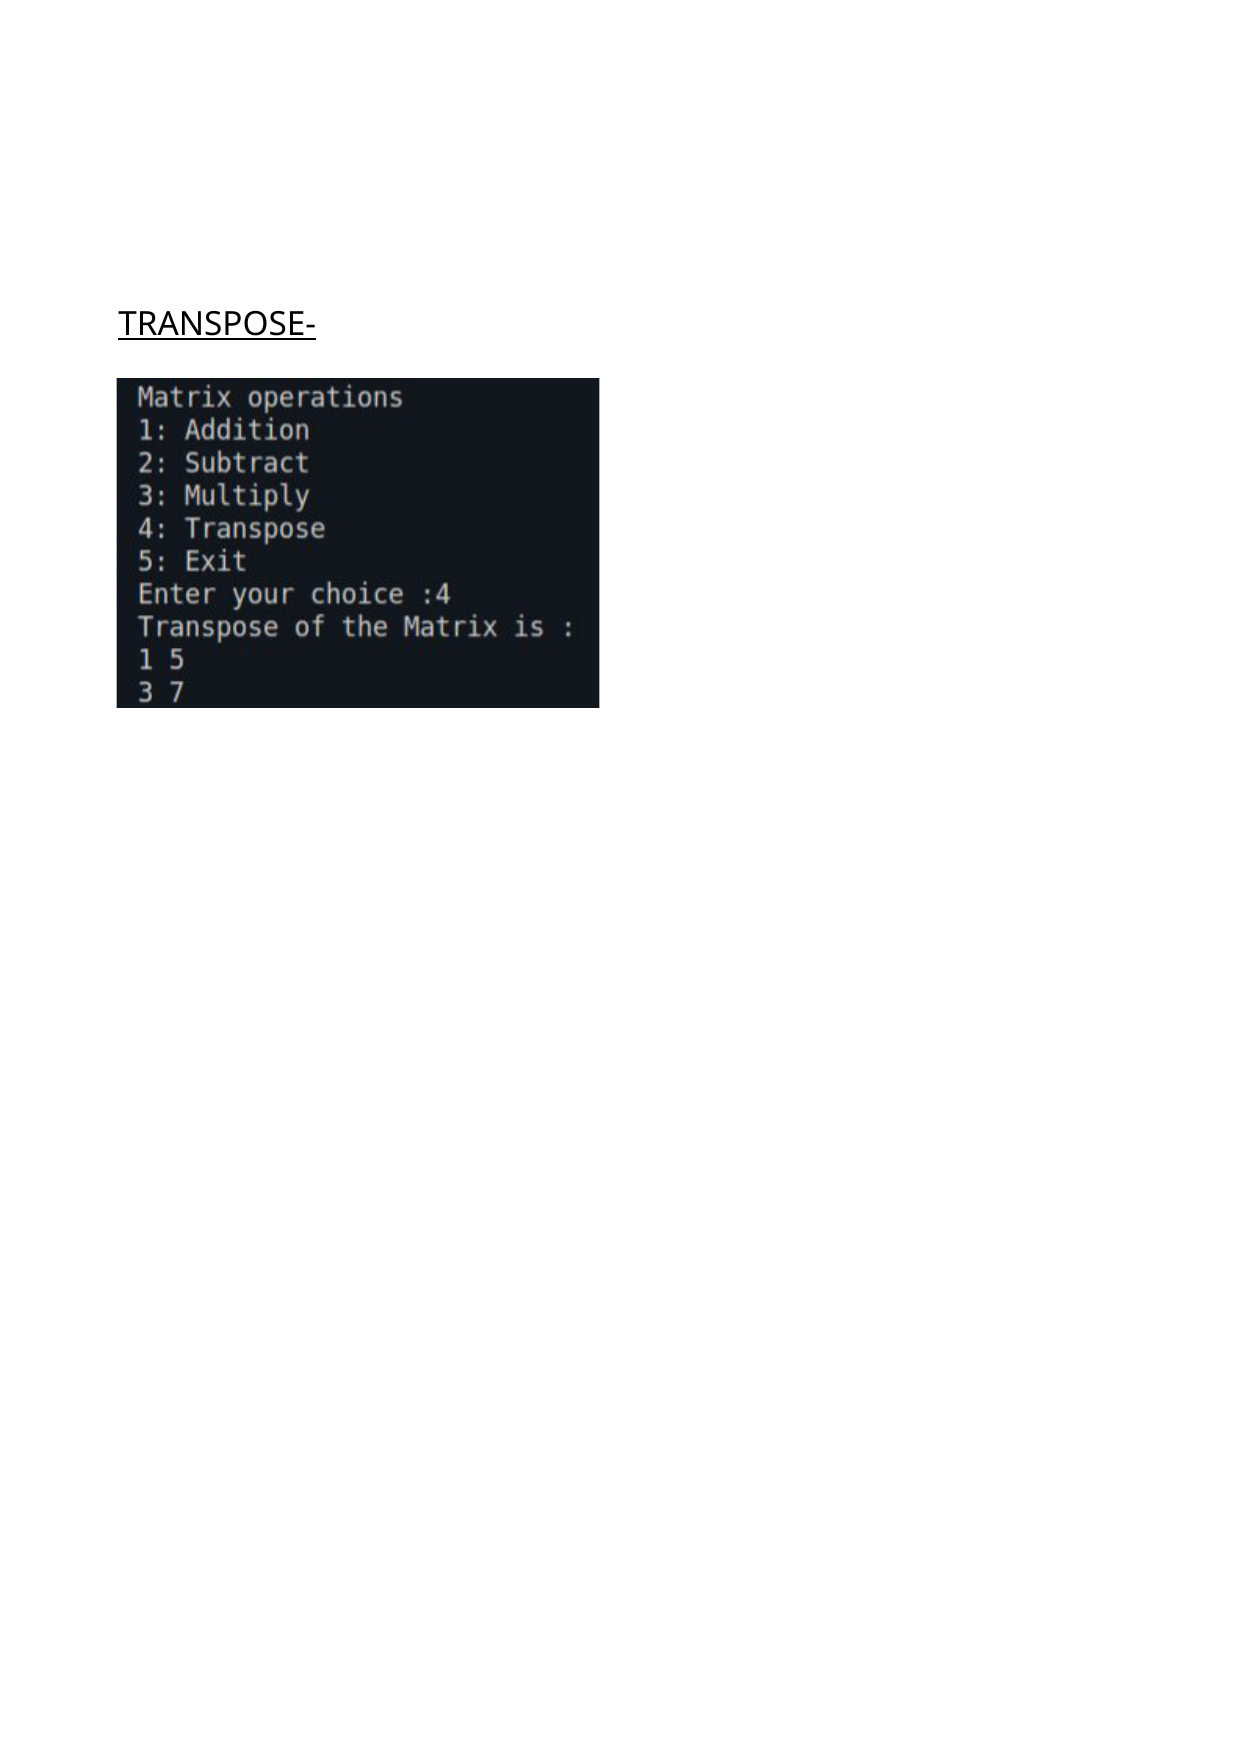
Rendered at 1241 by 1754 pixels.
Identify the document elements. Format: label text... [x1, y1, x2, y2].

picture [116, 378, 600, 708]
text TRANSPOSE- [118, 300, 1122, 345]
